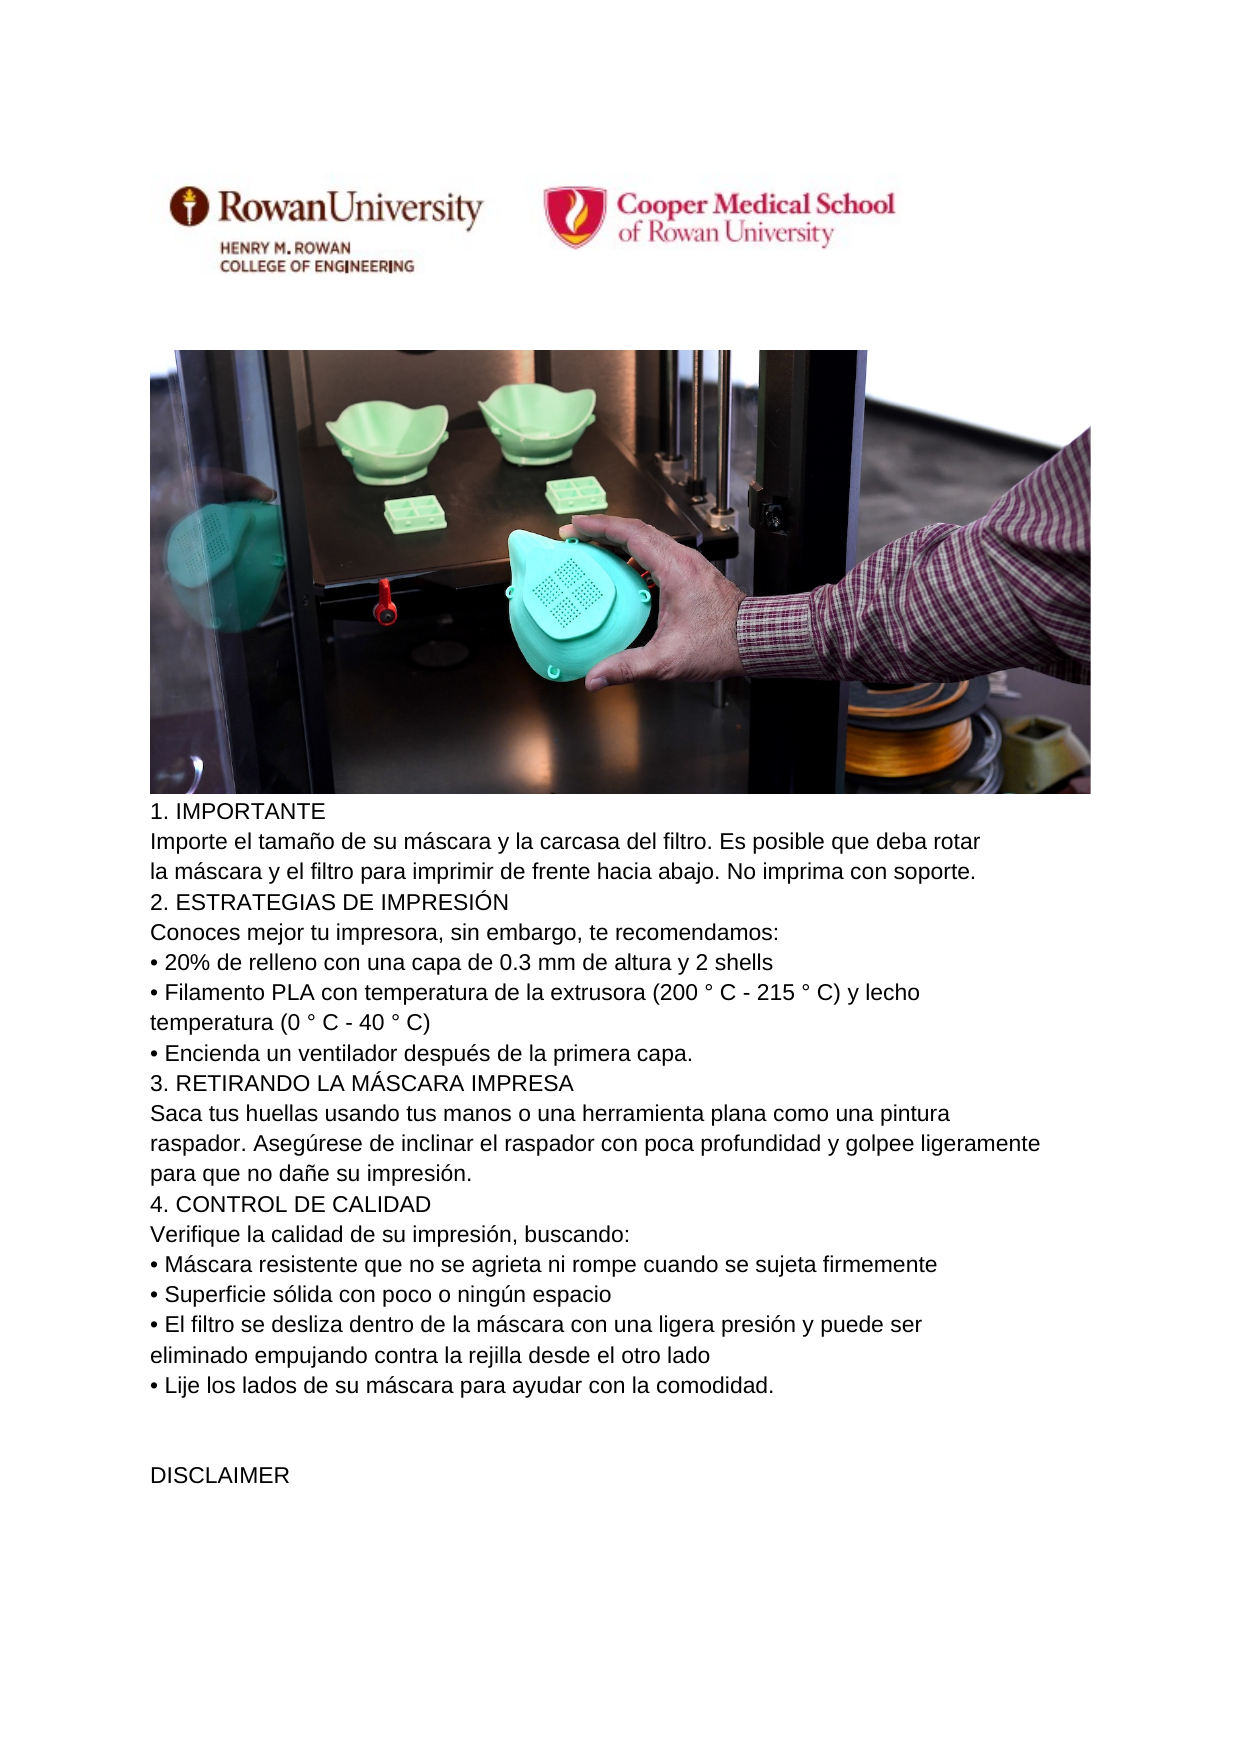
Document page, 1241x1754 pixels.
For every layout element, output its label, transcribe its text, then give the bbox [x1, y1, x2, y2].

text • Máscara resistente que no se agrieta ni rompe cuando se sujeta firmemente [150, 1251, 1090, 1277]
text temperatura (0 ° C - 40 ° C) [150, 1009, 1090, 1036]
text la máscara y el filtro para imprimir de frente hacia abajo. No imprima con soporte. [150, 858, 1090, 884]
picture [150, 350, 1091, 794]
text Importe el tamaño de su máscara y la carcasa del filtro. Es posible que deba rotar [150, 828, 1090, 854]
text raspador. Asegúrese de inclinar el raspador con poca profundidad y golpee ligeramente [150, 1130, 1090, 1156]
text 3. RETIRANDO LA MÁSCARA IMPRESA [150, 1070, 1090, 1096]
text • Filamento PLA con temperatura de la extrusora (200 ° C - 215 ° C) y lecho [150, 979, 1090, 1005]
text Conoces mejor tu impresora, sin embargo, te recomendamos: [150, 919, 1090, 945]
text • 20% de relleno con una capa de 0.3 mm de altura y 2 shells [150, 949, 1090, 975]
text Saca tus huellas usando tus manos o una herramienta plana como una pintura [150, 1100, 1090, 1126]
text • Encienda un ventilador después de la primera capa. [150, 1039, 1090, 1066]
text 1. IMPORTANTE [150, 798, 1090, 824]
text 4. CONTROL DE CALIDAD [150, 1191, 1090, 1217]
text • Lije los lados de su máscara para ayudar con la comodidad. [150, 1372, 1090, 1398]
text Verifique la calidad de su impresión, buscando: [150, 1221, 1090, 1247]
text DISCLAIMER [150, 1462, 1090, 1489]
text eliminado empujando contra la rejilla desde el otro lado [150, 1342, 1090, 1368]
picture [150, 150, 921, 286]
text 2. ESTRATEGIAS DE IMPRESIÓN [150, 888, 1090, 915]
text para que no dañe su impresión. [150, 1160, 1090, 1187]
text • Superficie sólida con poco o ningún espacio [150, 1281, 1090, 1307]
text • El filtro se desliza dentro de la máscara con una ligera presión y puede ser [150, 1311, 1090, 1338]
